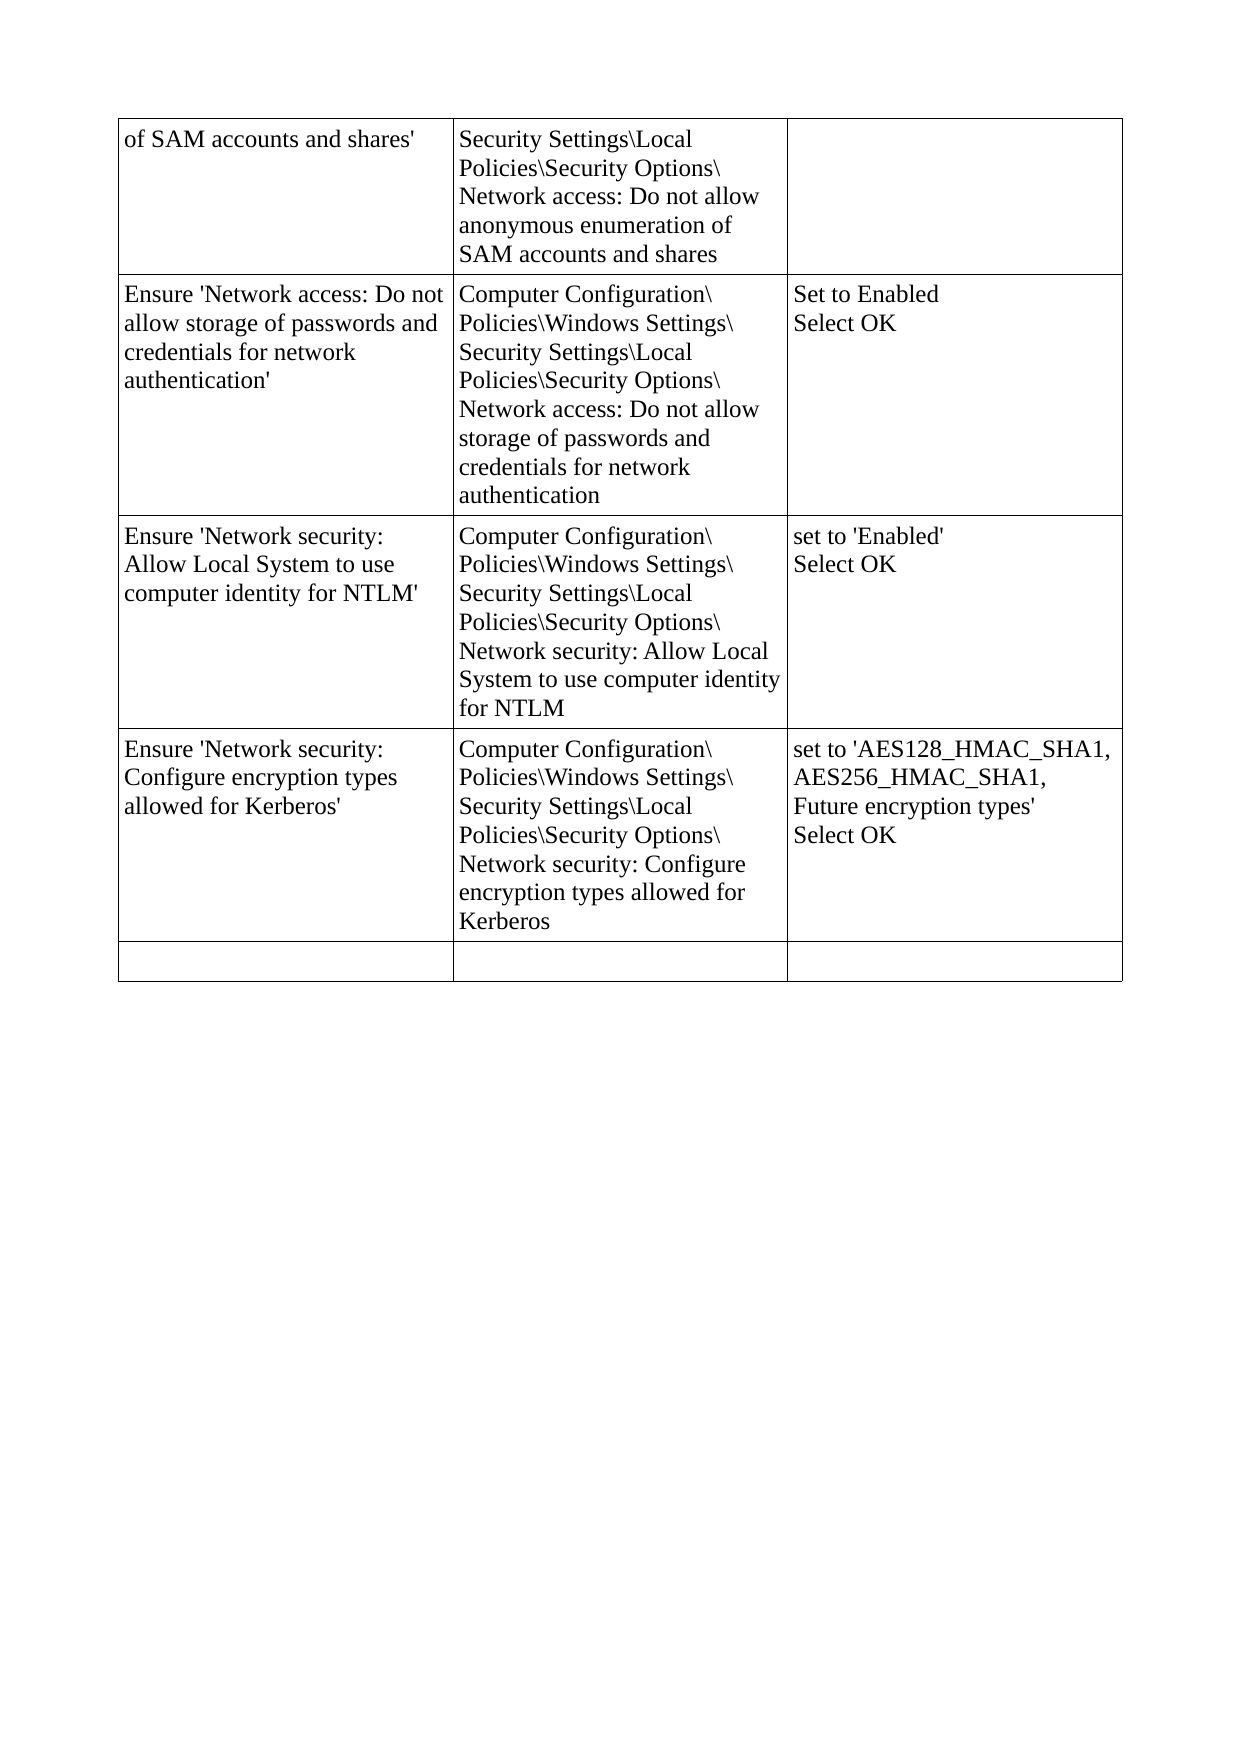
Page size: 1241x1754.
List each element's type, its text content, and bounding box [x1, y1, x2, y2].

table_cell set to 'Enabled' Select OK [788, 516, 1122, 728]
table_cell set to 'AES128_HMAC_SHA1, AES256_HMAC_SHA1, Future encryption types' Select OK [788, 729, 1122, 941]
table_cell of SAM accounts and shares' [119, 119, 453, 273]
table_cell Ensure 'Network access: Do not allow storage of passwords and credentials for network authentication' [119, 275, 453, 515]
table_cell [788, 119, 1122, 273]
table_cell Computer Configuration\Policies\Windows Settings\Security Settings\Local Policies\Security Options\Network security: Configure encryption types allowed for Kerberos [454, 729, 787, 941]
table_cell Ensure 'Network security: Configure encryption types allowed for Kerberos' [119, 729, 453, 941]
table_cell Security Settings\Local Policies\Security Options\Network access: Do not allow anonymous enumeration of SAM accounts and shares [454, 119, 787, 273]
table_cell Computer Configuration\Policies\Windows Settings\Security Settings\Local Policies\Security Options\Network security: Allow Local System to use computer identity for NTLM [454, 516, 787, 728]
table_cell Computer Configuration\Policies\Windows Settings\Security Settings\Local Policies\Security Options\Network access: Do not allow storage of passwords and credentials for network authentication [454, 275, 787, 515]
table_cell [454, 942, 787, 981]
table_cell Set to Enabled Select OK [788, 275, 1122, 515]
table_cell Ensure 'Network security: Allow Local System to use computer identity for NTLM' [119, 516, 453, 728]
table_cell [788, 942, 1122, 981]
table_cell [119, 942, 453, 981]
